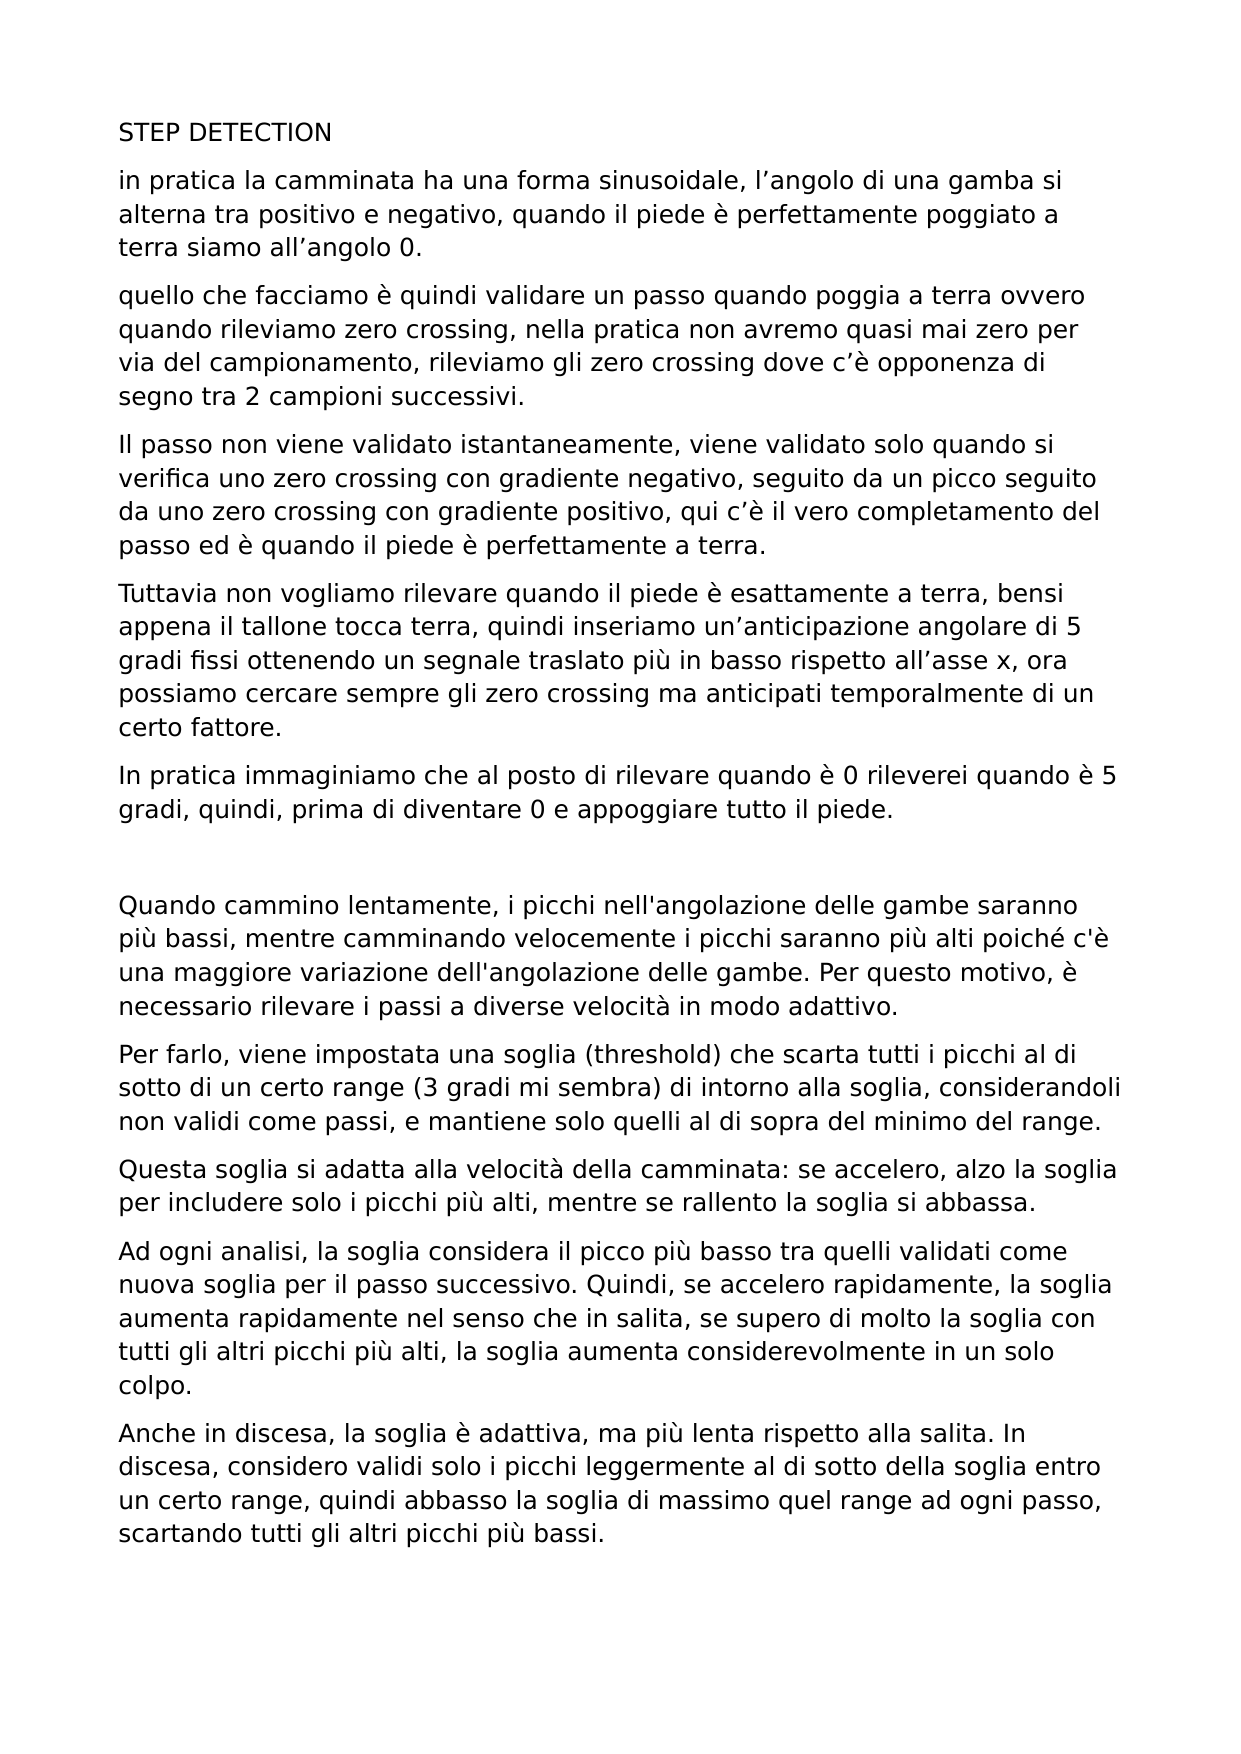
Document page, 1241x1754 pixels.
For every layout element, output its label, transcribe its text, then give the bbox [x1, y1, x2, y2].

text in pratica la camminata ha una forma sinusoidale, l’angolo di una gamba si alterna tra positivo e negativo, quando il piede è perfettamente poggiato a terra siamo all’angolo 0. [118, 166, 1122, 262]
text Tuttavia non vogliamo rilevare quando il piede è esattamente a terra, bensi appena il tallone tocca terra, quindi inseriamo un’anticipazione angolare di 5 gradi fissi ottenendo un segnale traslato più in basso rispetto all’asse x, ora possiamo cercare sempre gli zero crossing ma anticipati temporalmente di un certo fattore. [118, 579, 1122, 742]
text In pratica immaginiamo che al posto di rilevare quando è 0 rileverei quando è 5 gradi, quindi, prima di diventare 0 e appoggiare tutto il piede. [118, 761, 1122, 824]
text quello che facciamo è quindi validare un passo quando poggia a terra ovvero quando rileviamo zero crossing, nella pratica non avremo quasi mai zero per via del campionamento, rileviamo gli zero crossing dove c’è opponenza di segno tra 2 campioni successivi. [118, 281, 1122, 411]
text Per farlo, viene impostata una soglia (threshold) che scarta tutti i picchi al di sotto di un certo range (3 gradi mi sembra) di intorno alla soglia, considerandoli non validi come passi, e mantiene solo quelli al di sopra del minimo del range. [118, 1040, 1122, 1136]
text Il passo non viene validato istantaneamente, viene validato solo quando si verifica uno zero crossing con gradiente negativo, seguito da un picco seguito da uno zero crossing con gradiente positivo, qui c’è il vero completamento del passo ed è quando il piede è perfettamente a terra. [118, 430, 1122, 560]
text STEP DETECTION [118, 118, 1122, 147]
text Questa soglia si adatta alla velocità della camminata: se accelero, alzo la soglia per includere solo i picchi più alti, mentre se rallento la soglia si abbassa. [118, 1155, 1122, 1218]
text Anche in discesa, la soglia è adattiva, ma più lenta rispetto alla salita. In discesa, considero validi solo i picchi leggermente al di sotto della soglia entro un certo range, quindi abbasso la soglia di massimo quel range ad ogni passo, scartando tutti gli altri picchi più bassi. [118, 1419, 1122, 1549]
text Quando cammino lentamente, i picchi nell'angolazione delle gambe saranno più bassi, mentre camminando velocemente i picchi saranno più alti poiché c'è una maggiore variazione dell'angolazione delle gambe. Per questo motivo, è necessario rilevare i passi a diverse velocità in modo adattivo. [118, 891, 1122, 1021]
text Ad ogni analisi, la soglia considera il picco più basso tra quelli validati come nuova soglia per il passo successivo. Quindi, se accelero rapidamente, la soglia aumenta rapidamente nel senso che in salita, se supero di molto la soglia con tutti gli altri picchi più alti, la soglia aumenta considerevolmente in un solo colpo. [118, 1237, 1122, 1400]
